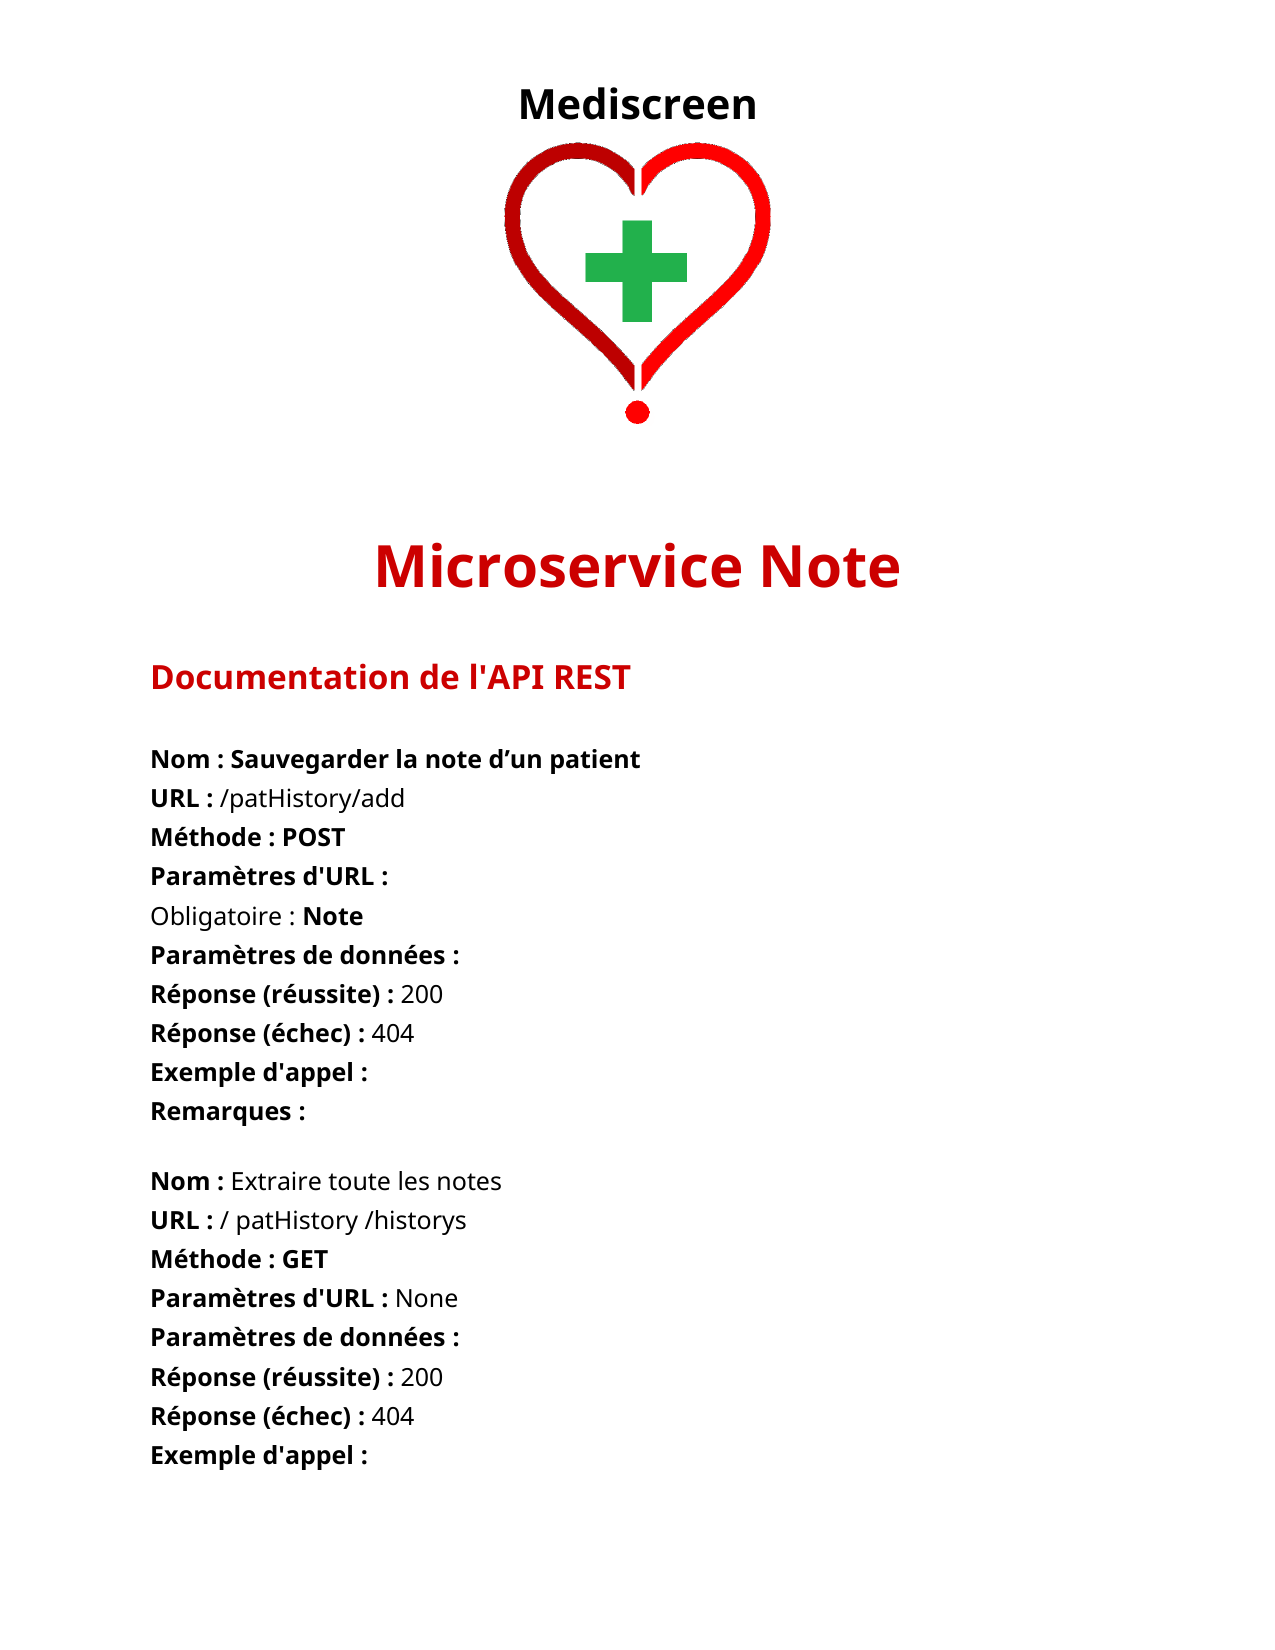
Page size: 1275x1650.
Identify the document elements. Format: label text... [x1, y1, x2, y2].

text Paramètres d'URL : None [150, 1281, 1125, 1315]
text Nom : Sauvegarder la note d’un patient [150, 742, 1125, 776]
text Méthode : GET [150, 1242, 1125, 1276]
text Réponse (échec) : 404 [150, 1398, 1125, 1432]
text Réponse (réussite) : 200 [150, 1359, 1125, 1393]
text URL : /patHistory/add [150, 781, 1125, 815]
text Paramètres de données : [150, 1320, 1125, 1354]
text Obligatoire : Note [150, 898, 1125, 932]
text Réponse (réussite) : 200 [150, 977, 1125, 1011]
text Remarques : [150, 1094, 1125, 1128]
text Microservice Note [150, 524, 1125, 604]
subtitle Documentation de l'API REST [150, 653, 1125, 699]
text Paramètres de données : [150, 937, 1125, 971]
text Mediscreen [150, 75, 1125, 132]
text Nom : Extraire toute les notes [150, 1163, 1125, 1197]
text Méthode : POST [150, 820, 1125, 854]
text Réponse (échec) : 404 [150, 1016, 1125, 1050]
text Exemple d'appel : [150, 1055, 1125, 1089]
text Paramètres d'URL : [150, 859, 1125, 893]
text URL : / patHistory /historys [150, 1203, 1125, 1237]
text Exemple d'appel : [150, 1438, 1125, 1472]
